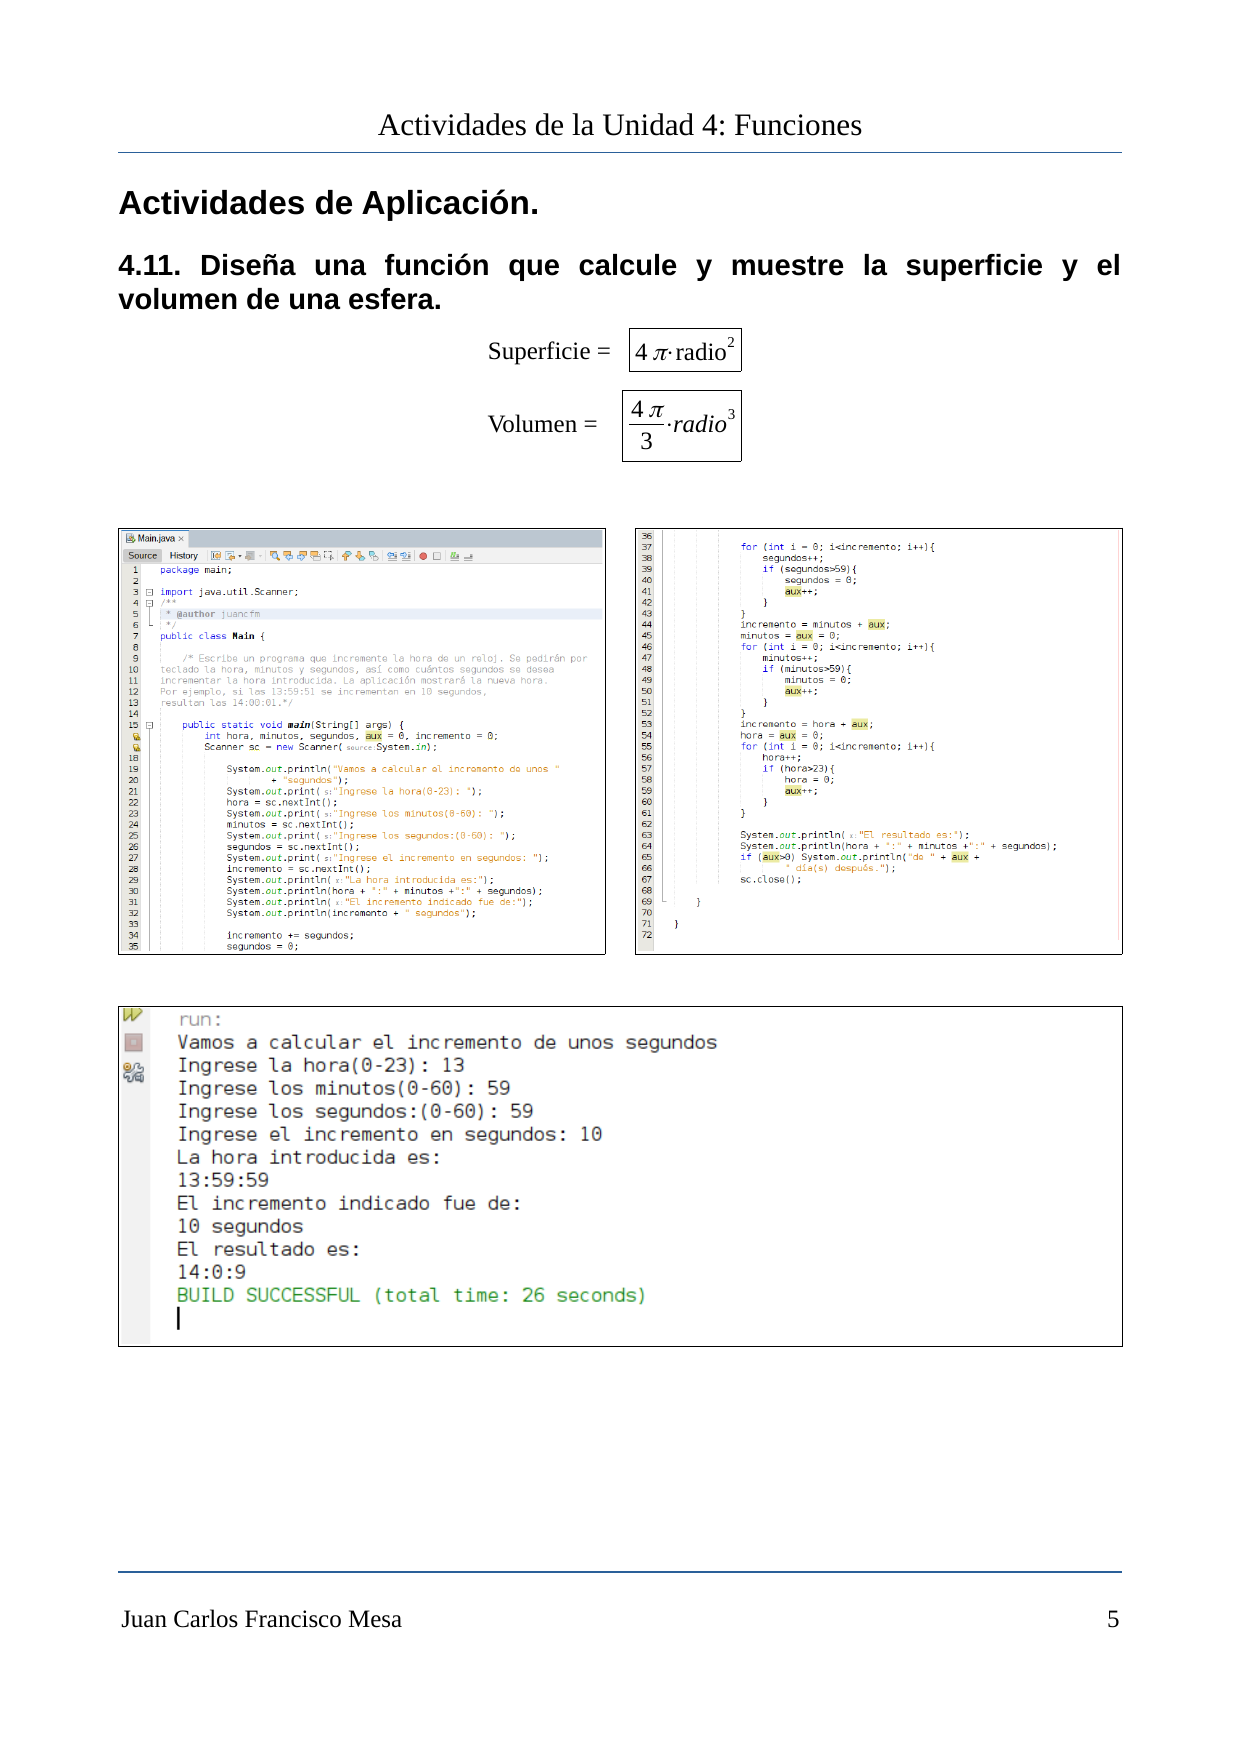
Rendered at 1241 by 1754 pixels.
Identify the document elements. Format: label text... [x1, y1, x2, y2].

text Volumen = [742, 390, 1122, 461]
picture [121, 530, 603, 951]
picture [121, 1008, 1119, 1344]
text Volumen = [623, 391, 741, 461]
subtitle 4.11. Diseña una función que calcule y muestre la superficie y el volumen de una esfera. [118, 248, 1122, 315]
subtitle Actividades de Aplicación. [118, 183, 1122, 221]
text Superficie = [118, 328, 629, 371]
picture [637, 530, 1119, 951]
text Volumen = [118, 390, 622, 461]
text Superficie = [742, 328, 1122, 371]
text Superficie = [630, 329, 741, 371]
